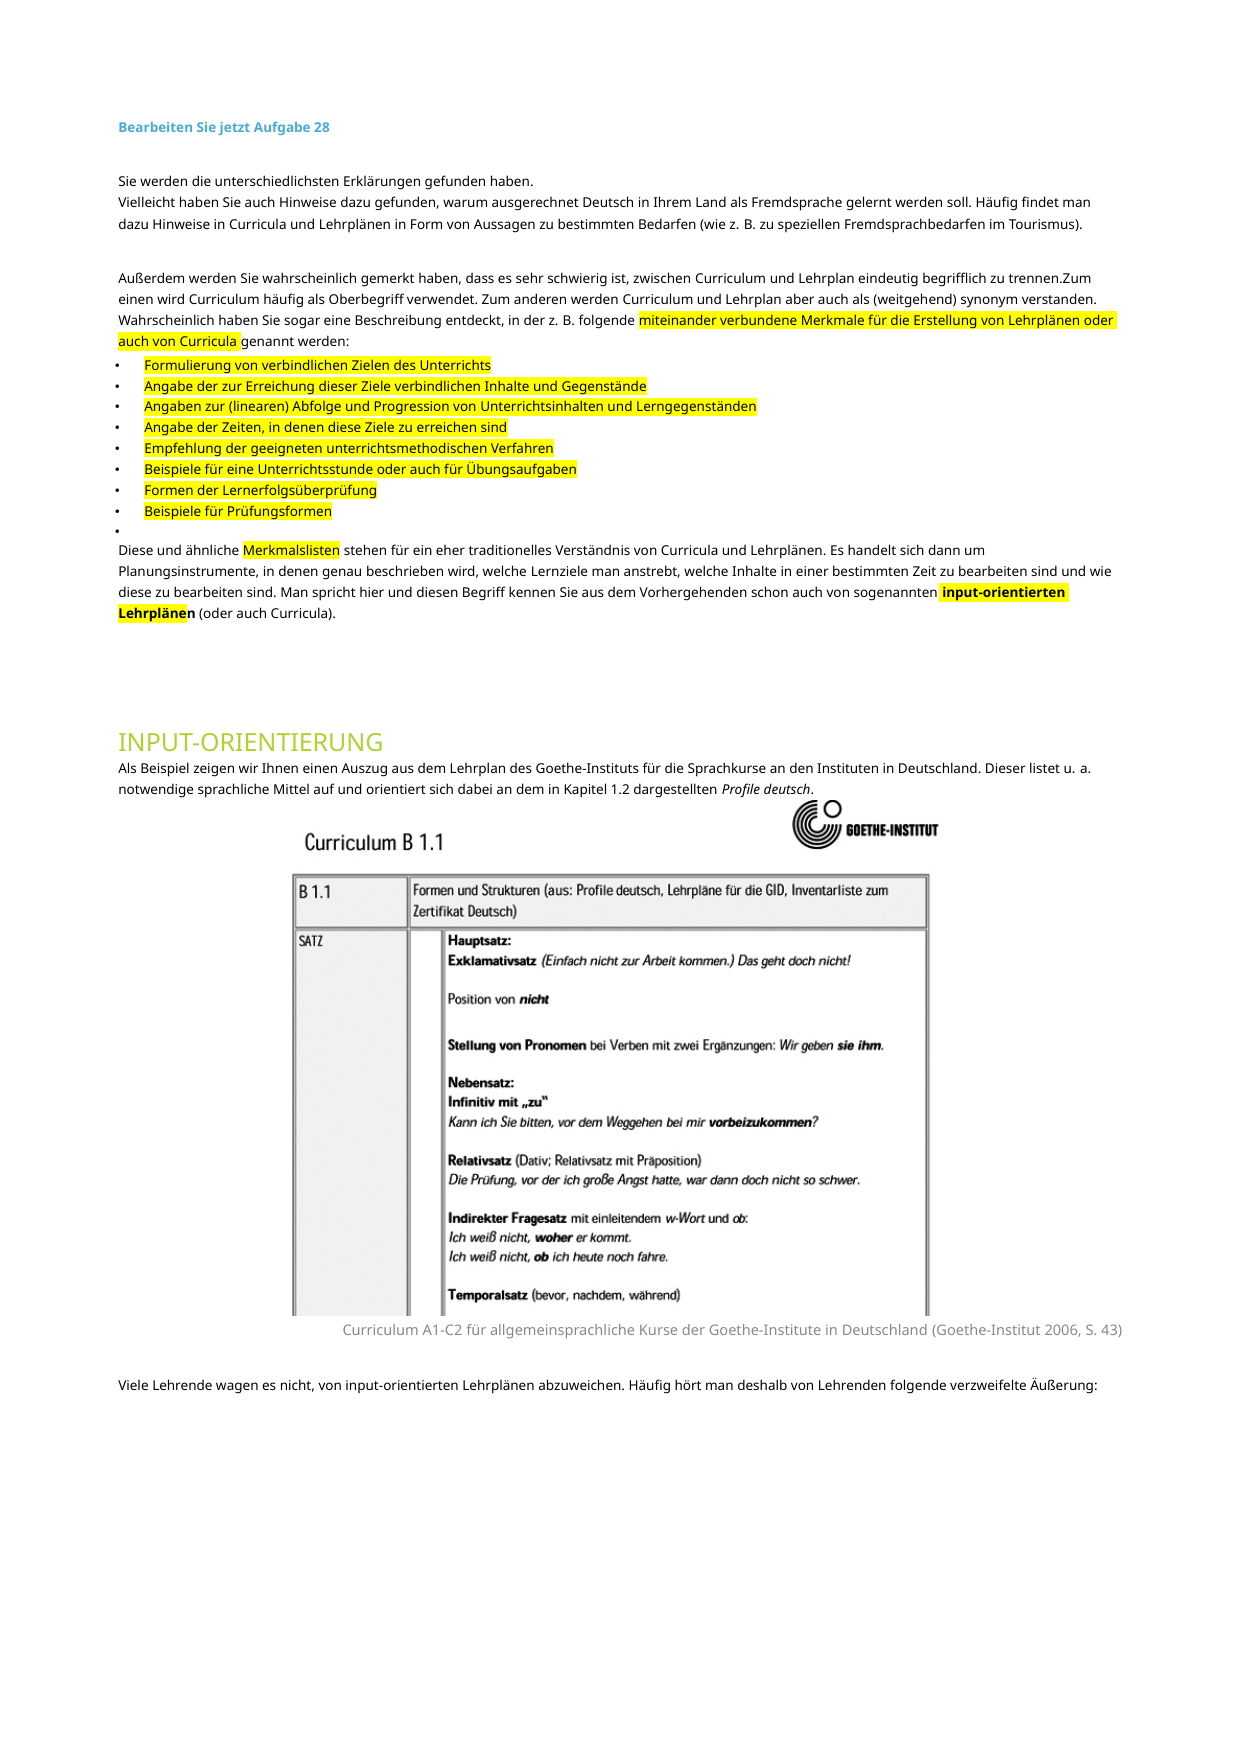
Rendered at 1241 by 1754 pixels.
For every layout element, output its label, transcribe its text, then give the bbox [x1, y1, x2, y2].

list Angaben zur (linearen) Abfolge und Progression von Unterrichtsinhalten und Lerngegenständen [118, 395, 1122, 416]
text Sie werden die unterschiedlichsten Erklärungen gefunden haben. [118, 172, 1122, 191]
list Beispiele für eine Unterrichtsstunde oder auch für Übungsaufgaben [118, 457, 1122, 478]
subtitle INPUT-ORIENTIERUNG [118, 724, 1122, 758]
text Curriculum A1-C2 für allgemeinsprachliche Kurse der Goethe-Institute in Deutschland (Goethe-Institut 2006, S. 43) [118, 1320, 1122, 1339]
picture [292, 800, 949, 1316]
list Empfehlung der geeigneten unterrichtsmethodischen Verfahren [118, 437, 1122, 457]
text Als Beispiel zeigen wir Ihnen einen Auszug aus dem Lehrplan des Goethe-Instituts für die Sprachkurse an den Instituten in Deutschland. Dieser listet u. a. notwendige sprachliche Mittel auf und orientiert sich dabei an dem in Kapitel 1.2 dargestellten Profile deutsch. [118, 758, 1122, 798]
text Viele Lehrende wagen es nicht, von input-orientierten Lehrplänen abzuweichen. Häufig hört man deshalb von Lehrenden folgende verzweifelte Äußerung: [118, 1376, 1122, 1394]
text Vielleicht haben Sie auch Hinweise dazu gefunden, warum ausgerechnet Deutsch in Ihrem Land als Fremdsprache gelernt werden soll. Häufig findet man dazu Hinweise in Curricula und Lehrplänen in Form von Aussagen zu bestimmten Bedarfen (wie z. B. zu speziellen Fremdsprachbedarfen im Tourismus). [118, 193, 1122, 233]
list Formen der Lernerfolgsüberprüfung [118, 478, 1122, 499]
list Angabe der zur Erreichung dieser Ziele verbindlichen Inhalte und Gegenstände [118, 374, 1122, 395]
list Beispiele für Prüfungsformen [118, 499, 1122, 520]
text Außerdem werden Sie wahrscheinlich gemerkt haben, dass es sehr schwierig ist, zwischen Curriculum und Lehrplan eindeutig begrifflich zu trennen.Zum einen wird Curriculum häufig als Oberbegriff verwendet. Zum anderen werden Curriculum und Lehrplan aber auch als (weitgehend) synonym verstanden. Wahrscheinlich haben Sie sogar eine Beschreibung entdeckt, in der z. B. folgende miteinander verbundene Merkmale für die Erstellung von Lehrplänen oder auch von Curricula genannt werden: [118, 269, 1122, 351]
list Formulierung von verbindlichen Zielen des Unterrichts [118, 353, 1122, 374]
list Angabe der Zeiten, in denen diese Ziele zu erreichen sind [118, 416, 1122, 437]
text Diese und ähnliche Merkmalslisten stehen für ein eher traditionelles Verständnis von Curricula und Lehrplänen. Es handelt sich dann um Planungsinstrumente, in denen genau beschrieben wird, welche Lernziele man anstrebt, welche Inhalte in einer bestimmten Zeit zu bearbeiten sind und wie diese zu bearbeiten sind. Man spricht hier und diesen Begriff kennen Sie aus dem Vorhergehenden schon auch von sogenannten input-orientierten Lehrplänen (oder auch Curricula). [118, 541, 1122, 623]
text Bearbeiten Sie jetzt Aufgabe 28 [118, 118, 1122, 137]
